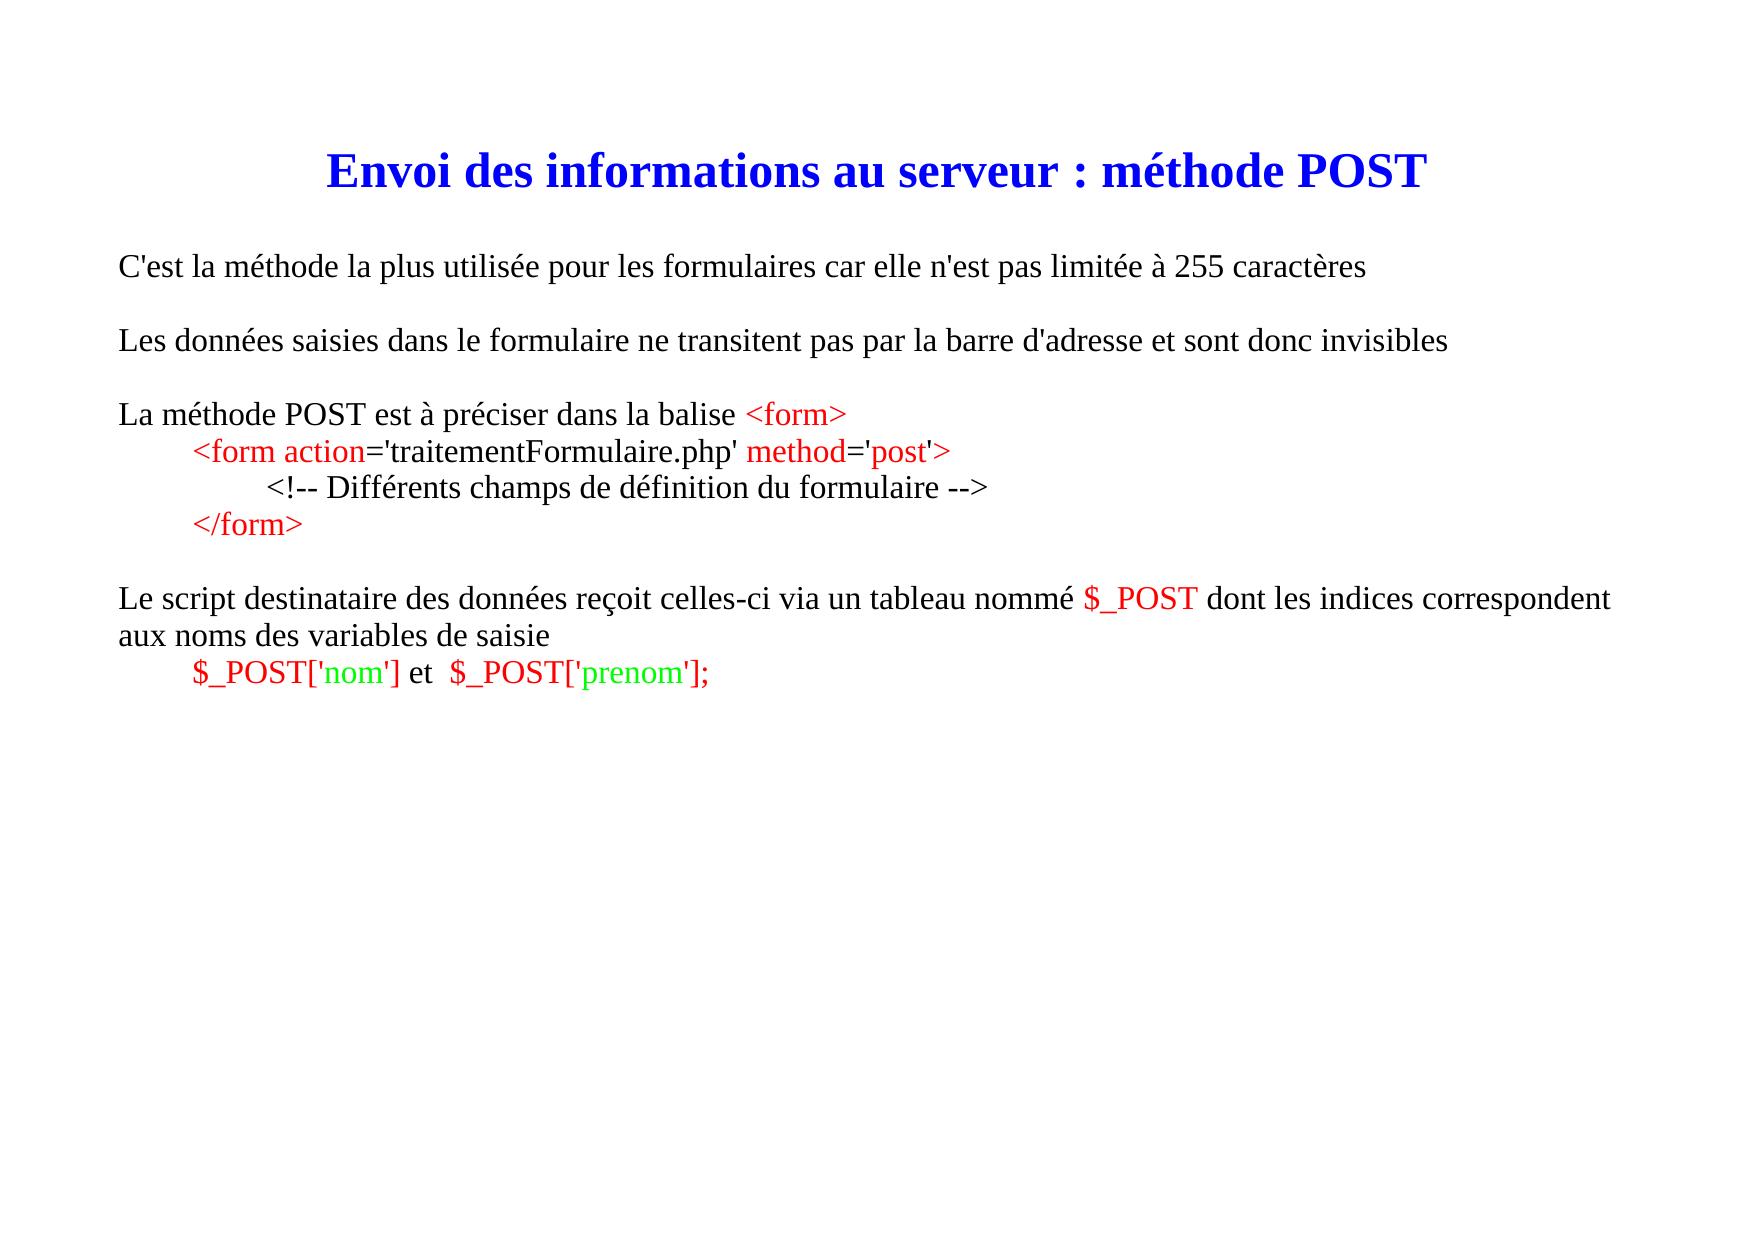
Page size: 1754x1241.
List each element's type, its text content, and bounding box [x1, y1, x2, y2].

text <form action='traitementFormulaire.php' method='post'> [118, 432, 1636, 469]
subtitle Envoi des informations au serveur : méthode POST [118, 143, 1636, 198]
text Le script destinataire des données reçoit celles-ci via un tableau nommé $_POST dont les indices correspondent aux noms des variables de saisie [118, 580, 1636, 653]
text La méthode POST est à préciser dans la balise <form> [118, 395, 1636, 432]
text C'est la méthode la plus utilisée pour les formulaires car elle n'est pas limitée à 255 caractères [118, 248, 1636, 285]
text $_POST['nom'] et $_POST['prenom']; [118, 653, 1636, 690]
text <!-- Différents champs de définition du formulaire --> [118, 469, 1636, 506]
text Les données saisies dans le formulaire ne transitent pas par la barre d'adresse et sont donc invisibles [118, 322, 1636, 358]
text </form> [118, 506, 1636, 543]
